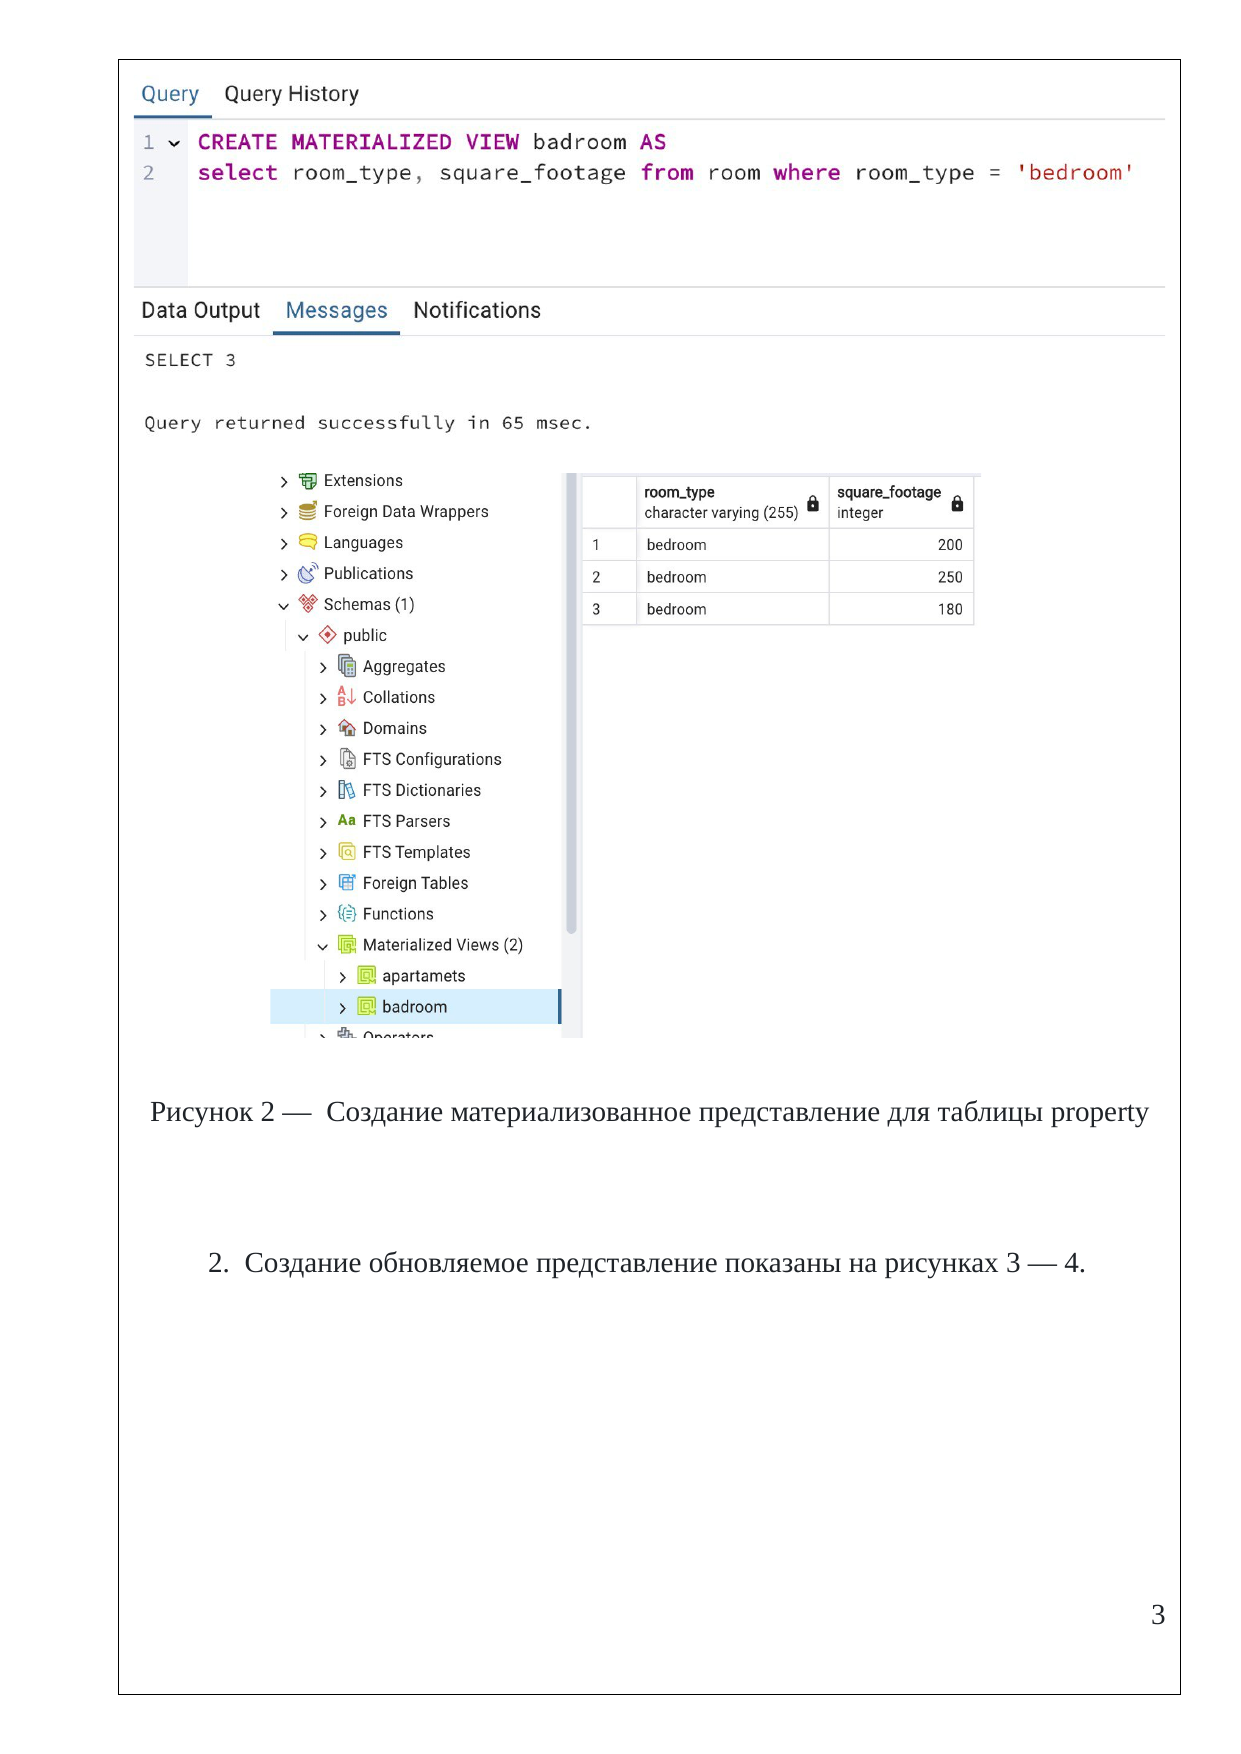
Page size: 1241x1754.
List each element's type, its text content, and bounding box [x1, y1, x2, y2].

text 2. Создание обновляемое представление показаны на рисунках 3 — 4. [134, 1245, 1165, 1279]
text Рисунок 2 — Создание материализованное представление для таблицы property [134, 1094, 1165, 1128]
text 4 [134, 1597, 1165, 1631]
picture [133, 75, 1166, 1038]
